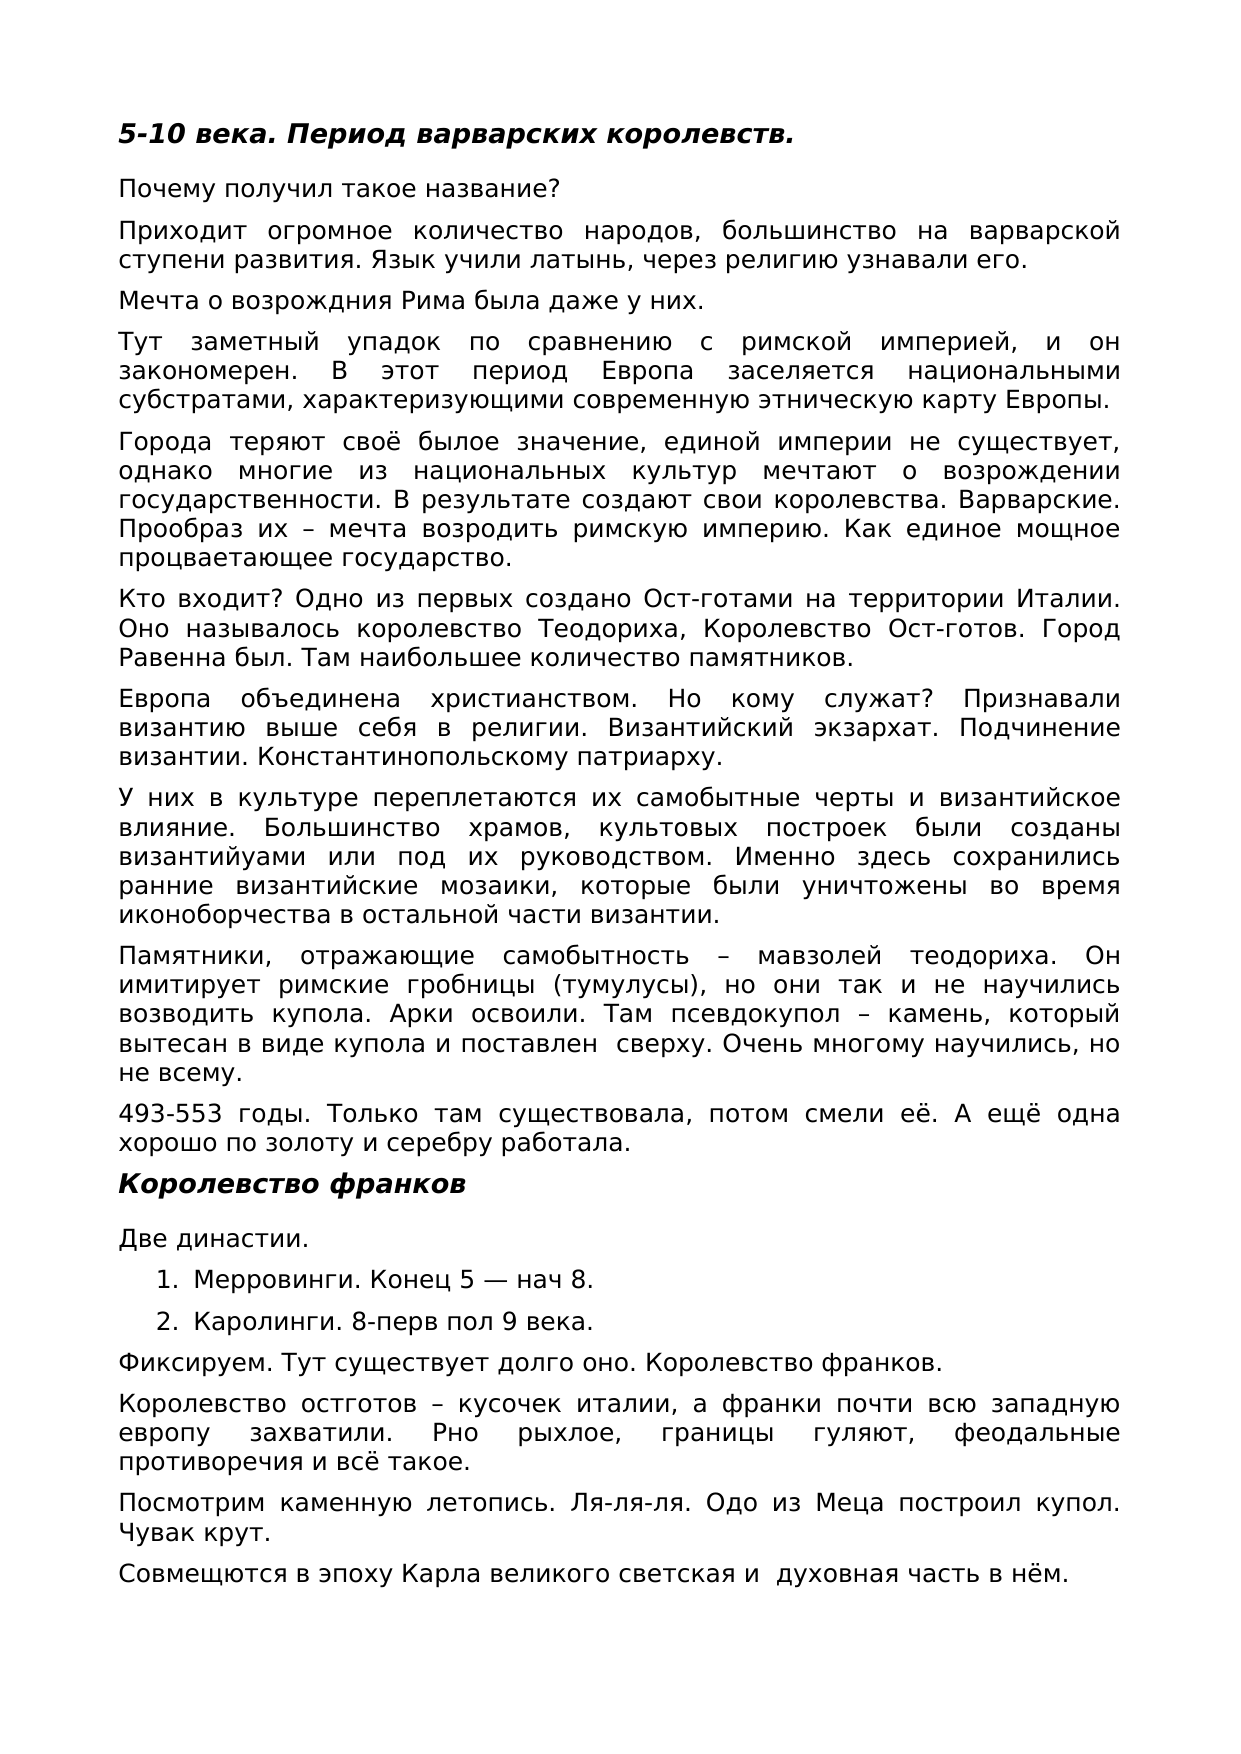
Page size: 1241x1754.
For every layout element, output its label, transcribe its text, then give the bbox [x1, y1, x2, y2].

subtitle Королевство франков [118, 1168, 1122, 1199]
text Совмещются в эпоху Карла великого светская и духовная часть в нём. [118, 1559, 1122, 1588]
text 493-553 годы. Только там существовала, потом смели её. А ещё одна хорошо по золоту и серебру работала. [118, 1099, 1122, 1157]
text Памятники, отражающие самобытность – мавзолей теодориха. Он имитирует римские гробницы (тумулусы), но они так и не научились возводить купола. Арки освоили. Там псевдокупол – камень, который вытесан в виде купола и поставлен сверху. Очень многому научились, но не всему. [118, 941, 1122, 1087]
text У них в культуре переплетаются их самобытные черты и византийское влияние. Большинство храмов, культовых построек были созданы византийуами или под их руководством. Именно здесь сохранились ранние византийские мозаики, которые были уничтожены во время иконоборчества в остальной части византии. [118, 783, 1122, 929]
text Мечта о возрождния Рима была даже у них. [118, 286, 1122, 315]
list Каролинги. 8-перв пол 9 века. [156, 1307, 1122, 1336]
text Города теряют своё былое значение, единой империи не существует, однако многие из национальных культур мечтают о возрождении государственности. В результате создают свои королевства. Варварские. Прообраз их – мечта возродить римскую империю. Как единое мощное процваетающее государство. [118, 427, 1122, 573]
text Европа объединена христианством. Но кому служат? Признавали византию выше себя в религии. Византийский экзархат. Подчинение византии. Константинопольскому патриарху. [118, 684, 1122, 772]
text Тут заметный упадок по сравнению с римской империей, и он закономерен. В этот период Европа заселяется национальными субстратами, характеризующими современную этническую карту Европы. [118, 327, 1122, 415]
text Королевство остготов – кусочек италии, а франки почти всю западную европу захватили. Рно рыхлое, границы гуляют, феодальные противоречия и всё такое. [118, 1389, 1122, 1477]
text Две династии. [118, 1224, 1122, 1254]
subtitle 5-10 века. Период варварских королевств. [118, 118, 1122, 150]
text Фиксируем. Тут существует долго оно. Королевство франков. [118, 1348, 1122, 1377]
text Приходит огромное количество народов, большинство на варварской ступени развития. Язык учили латынь, через религию узнавали его. [118, 216, 1122, 274]
text Кто входит? Одно из первых создано Ост-готами на территории Италии. Оно называлось королевство Теодориха, Королевство Ост-готов. Город Равенна был. Там наибольшее количество памятников. [118, 584, 1122, 672]
list Мерровинги. Конец 5 — нач 8. [156, 1266, 1122, 1295]
text Почему получил такое название? [118, 175, 1122, 204]
text Посмотрим каменную летопись. Ля-ля-ля. Одо из Меца построил купол. Чувак крут. [118, 1488, 1122, 1547]
